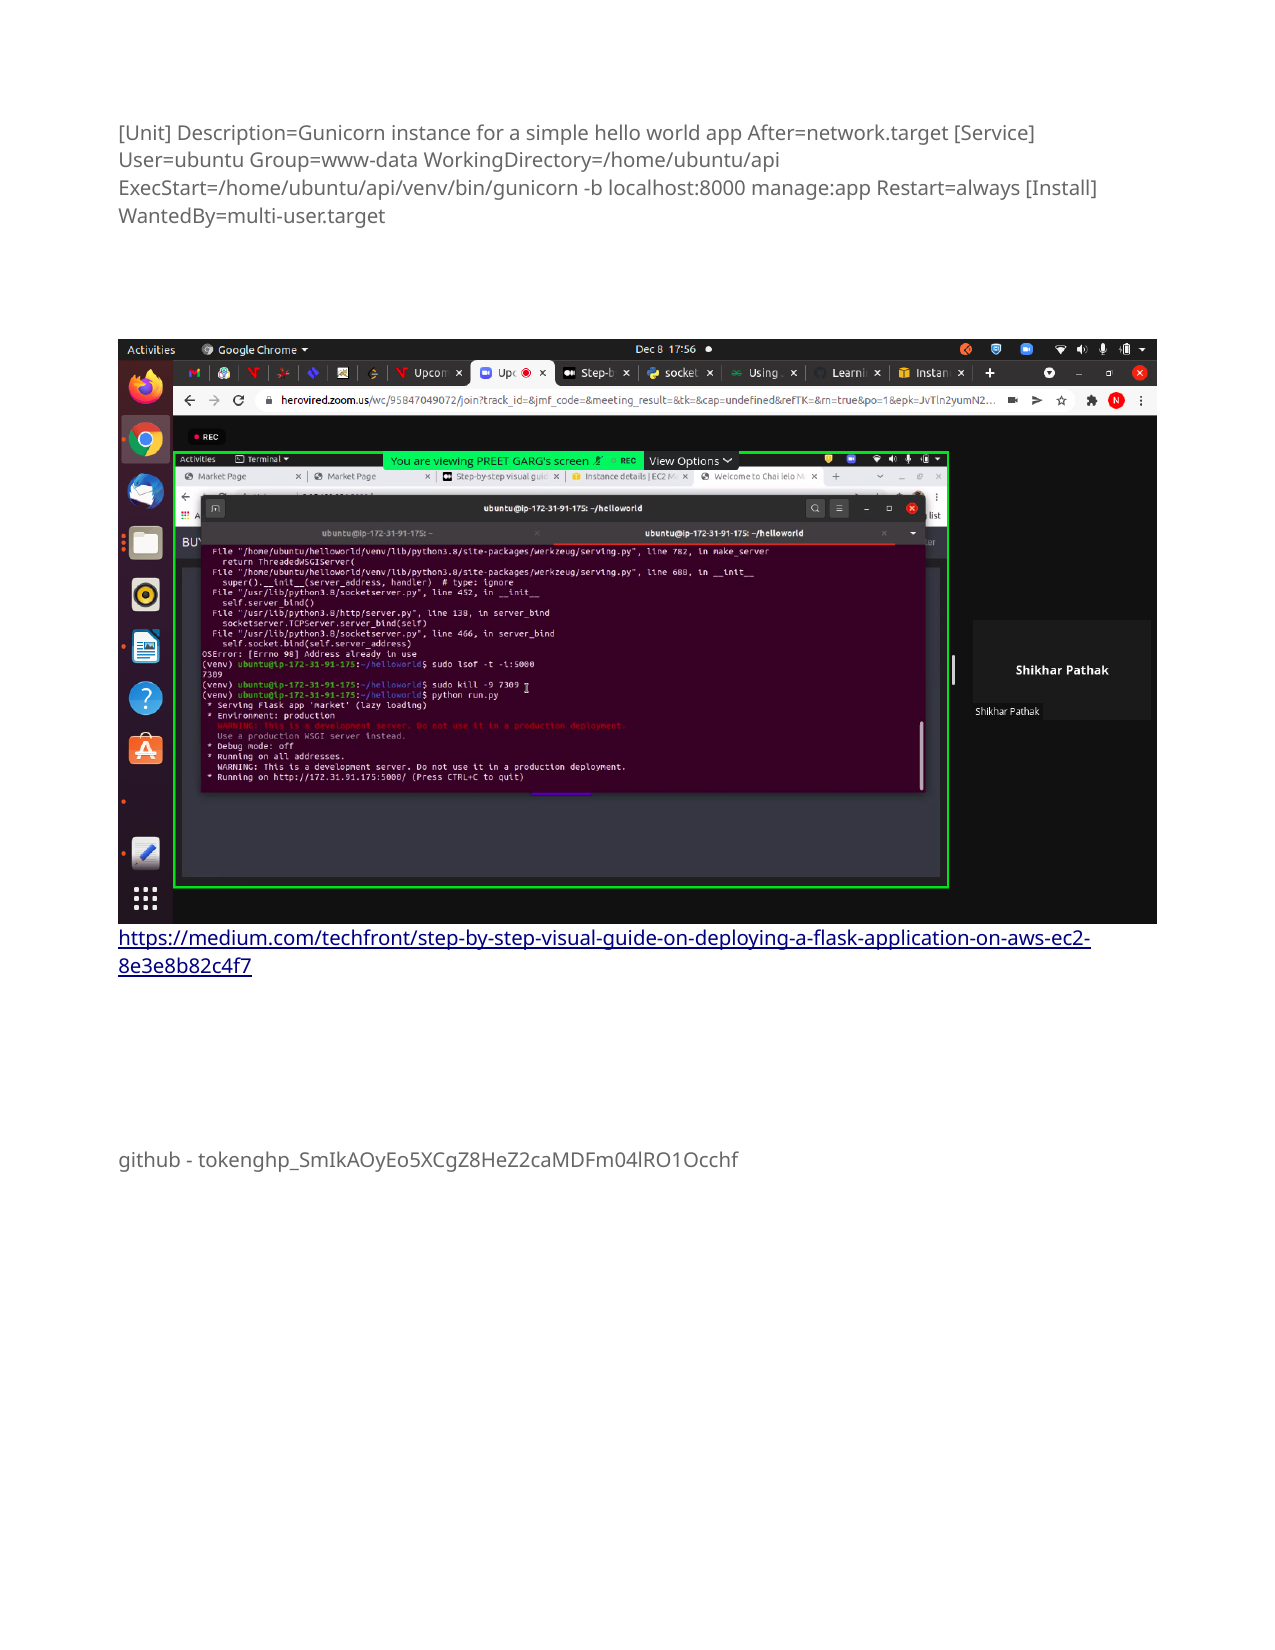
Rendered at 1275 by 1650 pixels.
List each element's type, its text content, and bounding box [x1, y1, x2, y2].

text [Unit] Description=Gunicorn instance for a simple hello world app After=network.target [Service] User=ubuntu Group=www-data WorkingDirectory=/home/ubuntu/api ExecStart=/home/ubuntu/api/venv/bin/gunicorn -b localhost:8000 manage:app Restart=always [Install] WantedBy=multi-user.target [118, 118, 1157, 229]
text https://medium.com/techfront/step-by-step-visual-guide-on-deploying-a-flask-application-on-aws-ec2-8e3e8b82c4f7 [118, 924, 1157, 979]
text github - token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 [118, 1145, 1157, 1173]
picture [118, 339, 1157, 924]
